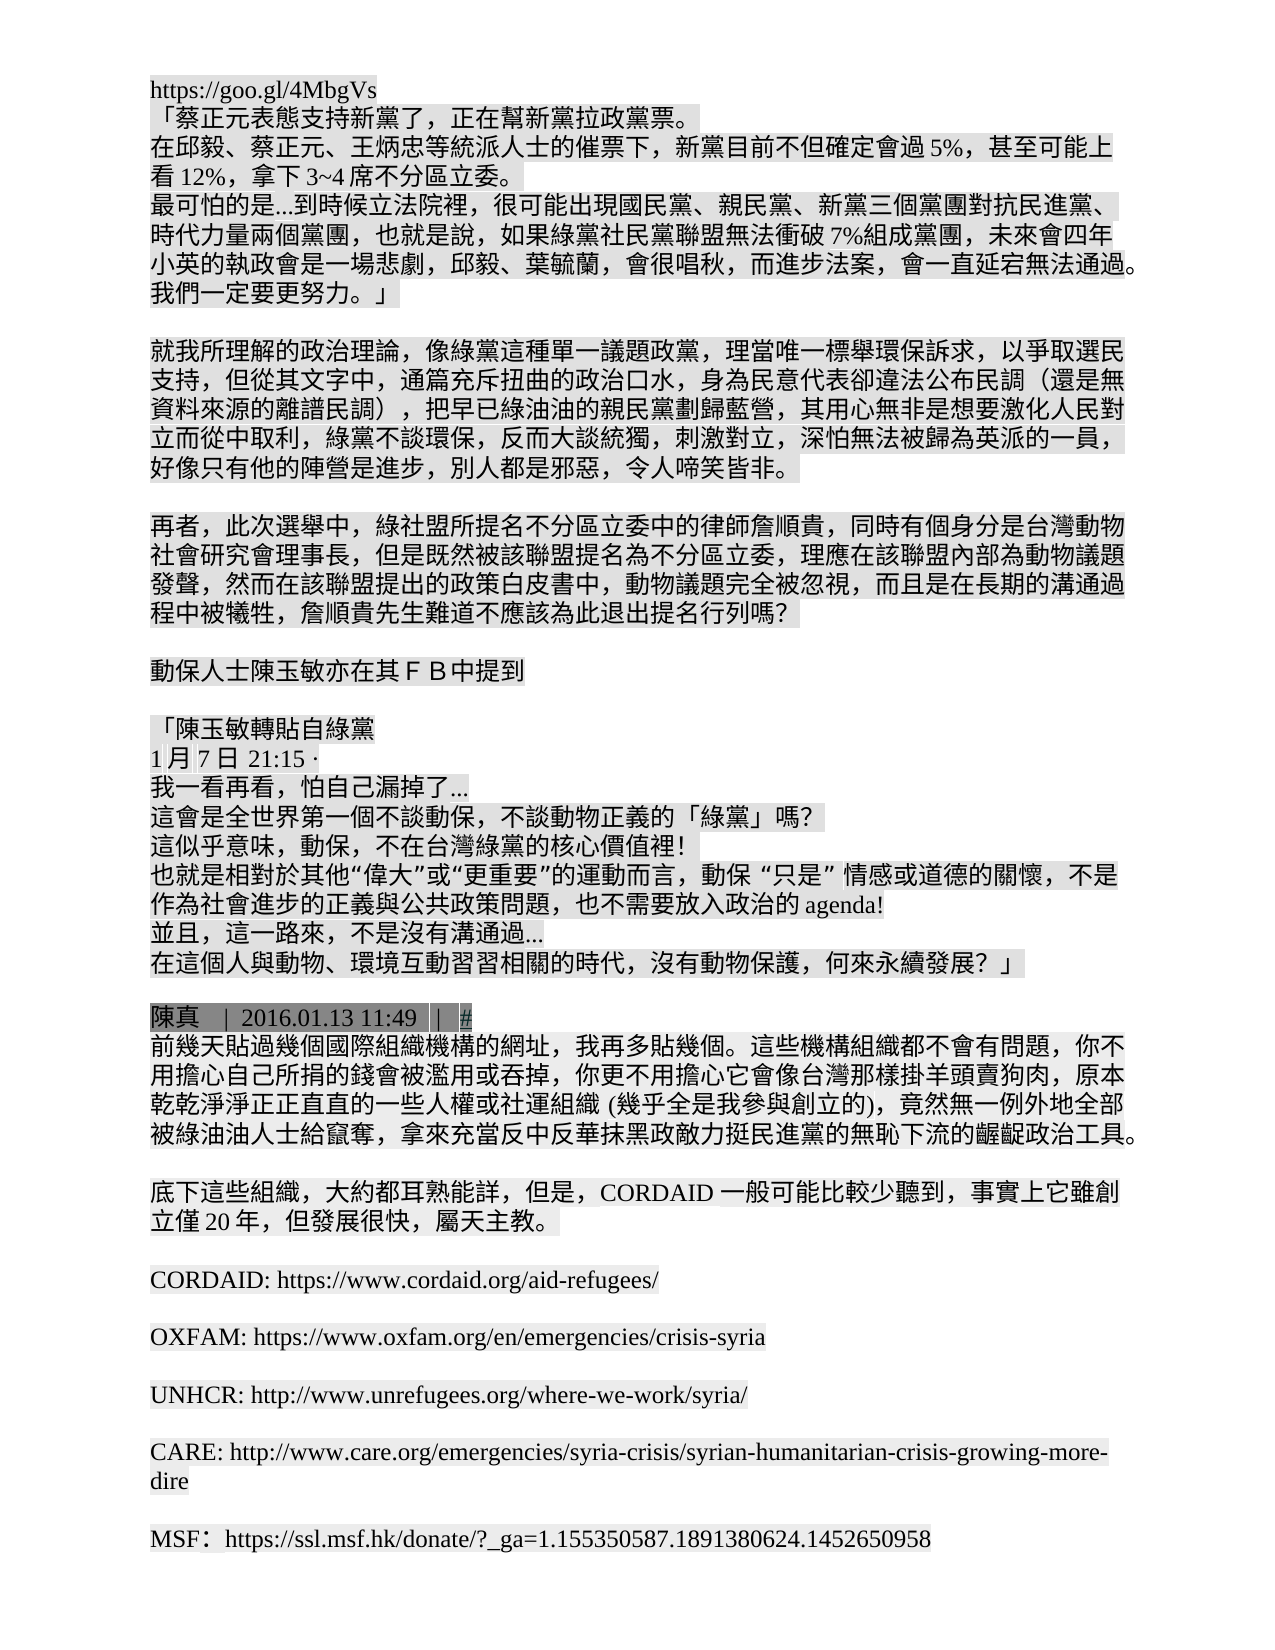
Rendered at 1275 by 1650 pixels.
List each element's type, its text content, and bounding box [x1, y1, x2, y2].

text 陳真 | 2016.01.13 11:49 | # [150, 1003, 1125, 1032]
text 陳醫師先前文章提到台灣政治的詐騙文化、綠油油的社運結盟，內心頗有感觸。 近日看到一些訊息剛好印證，隨便舉個例子， 綠黨在全台極少數當選的民意代表，桃園縣議員王浩宇在其ＦＢ中提到： https://goo.gl/4MbgVs 「蔡正元表態支持新黨了，正在幫新黨拉政黨票。 在邱毅、蔡正元、王炳忠等統派人士的催票下，新黨目前不但確定會過5%，甚至可能上看12%，拿下3~4席不分區立委。 最可怕的是...到時候立法院裡，很可能出現國民黨、親民黨、新黨三個黨團對抗民進黨、時代力量兩個黨團，也就是說，如果綠黨社民黨聯盟無法衝破7%組成黨團，未來會四年小英的執政會是一場悲劇，邱毅、葉毓蘭，會很唱秋，而進步法案，會一直延宕無法通過。 我們一定要更努力。」 就我所理解的政治理論，像綠黨這種單一議題政黨，理當唯一標舉環保訴求，以爭取選民支持，但從其文字中，通篇充斥扭曲的政治口水，身為民意代表卻違法公布民調（還是無資料來源的離譜民調），把早已綠油油的親民黨劃歸藍營，其用心無非是想要激化人民對立而從中取利，綠黨不談環保，反而大談統獨，刺激對立，深怕無法被歸為英派的一員，好像只有他的陣營是進步，別人都是邪惡，令人啼笑皆非。 再者，此次選舉中，綠社盟所提名不分區立委中的律師詹順貴，同時有個身分是台灣動物社會研究會理事長，但是既然被該聯盟提名為不分區立委，理應在該聯盟內部為動物議題發聲，然而在該聯盟提出的政策白皮書中，動物議題完全被忽視，而且是在長期的溝通過程中被犧牲，詹順貴先生難道不應該為此退出提名行列嗎？ 動保人士陳玉敏亦在其ＦＢ中提到 「陳玉敏轉貼自綠黨 1月7日 21:15 · 我一看再看，怕自己漏掉了... 這會是全世界第一個不談動保，不談動物正義的「綠黨」嗎？ 這似乎意味，動保，不在台灣綠黨的核心價值裡！ 也就是相對於其他“偉大”或“更重要”的運動而言，動保 “只是” 情感或道德的關懷，不是作為社會進步的正義與公共政策問題，也不需要放入政治的agenda! 並且，這一路來，不是沒有溝通過... 在這個人與動物、環境互動習習相關的時代，沒有動物保護，何來永續發展？」 [150, 75, 1125, 978]
text 前幾天貼過幾個國際組織機構的網址，我再多貼幾個。這些機構組織都不會有問題，你不用擔心自己所捐的錢會被濫用或吞掉，你更不用擔心它會像台灣那樣掛羊頭賣狗肉，原本乾乾淨淨正正直直的一些人權或社運組織 (幾乎全是我參與創立的)，竟然無一例外地全部被綠油油人士給竄奪，拿來充當反中反華抹黑政敵力挺民進黨的無恥下流的齷齪政治工具。 底下這些組織，大約都耳熟能詳，但是，CORDAID 一般可能比較少聽到，事實上它雖創立僅20年，但發展很快，屬天主教。 CORDAID: https://www.cordaid.org/aid-refugees/ OXFAM: https://www.oxfam.org/en/emergencies/crisis-syria UNHCR: http://www.unrefugees.org/where-we-work/syria/ CARE: http://www.care.org/emergencies/syria-crisis/syrian-humanitarian-crisis-growing-more-dire MSF：https://ssl.msf.hk/donate/?_ga=1.155350587.1891380624.1452650958 SAVE THE CHILDREN https://secure.savethechildren.org.uk/donate/ PHR: https://goo.gl/3OMqeF 當然，這些只是列舉，這類國際機構很多，說不完。每個組織有它不同的援助或救援方式，有的比較偏醫療，有的偏教育，有的重視基礎民生結構的改善，有的強調婦女，有的著重小孩，有的主要是服務難民，有的會發起特定地區特定事件例如有關敘利亞難民的專案活動，有的不光是需要錢，同時也需要各種專業人才的實際投入戰亂救援或應付各種天災人禍，各有不同的從事方式。 上面這些都是比較偏重 "人"，另外還有一些則是針對 "事"，例如反殺傷人員地雷組織 (ICBL)： http://www.icbl.org/en-gb/home.aspx 或是我常常在講的反軍火貿易組織(CAAT)： https://www.caat.org.uk/ 我每天喝水使用的茶杯就是跟 CAAT買的義賣品。 另外，也是我常提到而且比較有點研究的貧鈾彈，主要有個組織叫 "國際禁止鈾武器聯盟" (International Coalition to Ban Uranium Weapons，簡稱ICBUW)： http://www.bandepleteduranium.org/ 其它還有很多，講不完。 巴勒網其實一年花不了幾百塊，至於這回聘請專業公司改版，所需經費也都夠了，請大家不用再捐。以後每年好像會有例行性的網站維修費用一萬元還是多少我不是很清楚，基本上經費也應該都夠，萬一不夠就到時候再說。 各位平常若不覺得麻煩，其實不妨偶而捐款給例如這些國際組織，不用多，像我經常就只是捐個5鎊、10鎊，換算台幣不過三、五百元。你別擔心捐款的數目少，一塊錢也是錢。特別是在許多貧窮國家，或是那些長年被美國戰火蹂躪的國家例如阿富汗和伊拉克，你的一百塊或一千塊，也許都足以使一個新生兒得到應有的疫苗與基本醫療照護，或是足以讓一個家庭度過一個寒冬。 每個組織在世界各地都有分部，如果你不知道捐給哪一個地區或國家的分部，我是覺得可以捐給英國地區的機構，因為我對英國的組織比較熟，長年以來還算有點了解，英國人做事一板一眼，比較不會馬虎或濫用，而且都不是那種會想要透過掛羊頭來賣狗肉的無恥下流團體。 捐款方式其實很簡單，主要都可透過信用卡捐款。現在的網路刷卡基本上都很安全。西方這類組織一般來說，對於捐款人很積極，你一捐個款，他們就會持續寄一些資料給你，就算你隔了很多年沒再捐款，他們也還是一樣會一直記得你的存在，持續告訴你他們做了些什麼，以及打算做些什麼或最近國際上發生了什麼天災人禍等等等。比較不像台灣的一些社福機構，很喜歡找什麼明星或名人代言，刻意創造一些議題，吸引媒體注意。但你的錢捐了之後，其實也不知道他們究竟拿去幹了些什麼，直到下次要找你捐款時，才又會有所謂活動出現，感覺像來收會錢的，但收了錢之後就不太鳥你了。 當然，我不是說每個台灣社福機構都是這樣。至於那些早已綠油油的反中反華挺綠的狗肉人權組織，你若要捐款給他們，我建議你不如把錢拿去丟垃圾桶，要不然就捐給我個人好了。最近要搬家，很缺錢，東借西借，借到每家銀行都怕我了。 人生很短，儘管長年每天從早忙到三更半夜，依然做不了什麼事。上帝若再給我三千年壽命，我也不會因其漫長而虛擲一分一秒。當然，我都只是忙私人的事，絲毫無助於他人。但我看市面上好像很多無聊人士，終年從事無益無趣之事，或是整天掛在網路上不斷自我灌食各種垃圾資訊，對此我仍然只有一句老話：生命可貴，不要浪費。 時間如果真的多到打發不完，何不去做點有益於眾人之事？錢如果多到可以隨便亂花，何不順手捐一點給孤兒寡母？台灣國難當前，人渣當道，豺狼橫行。一個人若真想做點什麼，不愁沒有發揮的空間。中老年的就不用說了，棺材已經踏進一隻腳，但是那些年輕的生命，美好光陰，難道都沒有半點熱血？ [150, 1032, 1125, 1553]
